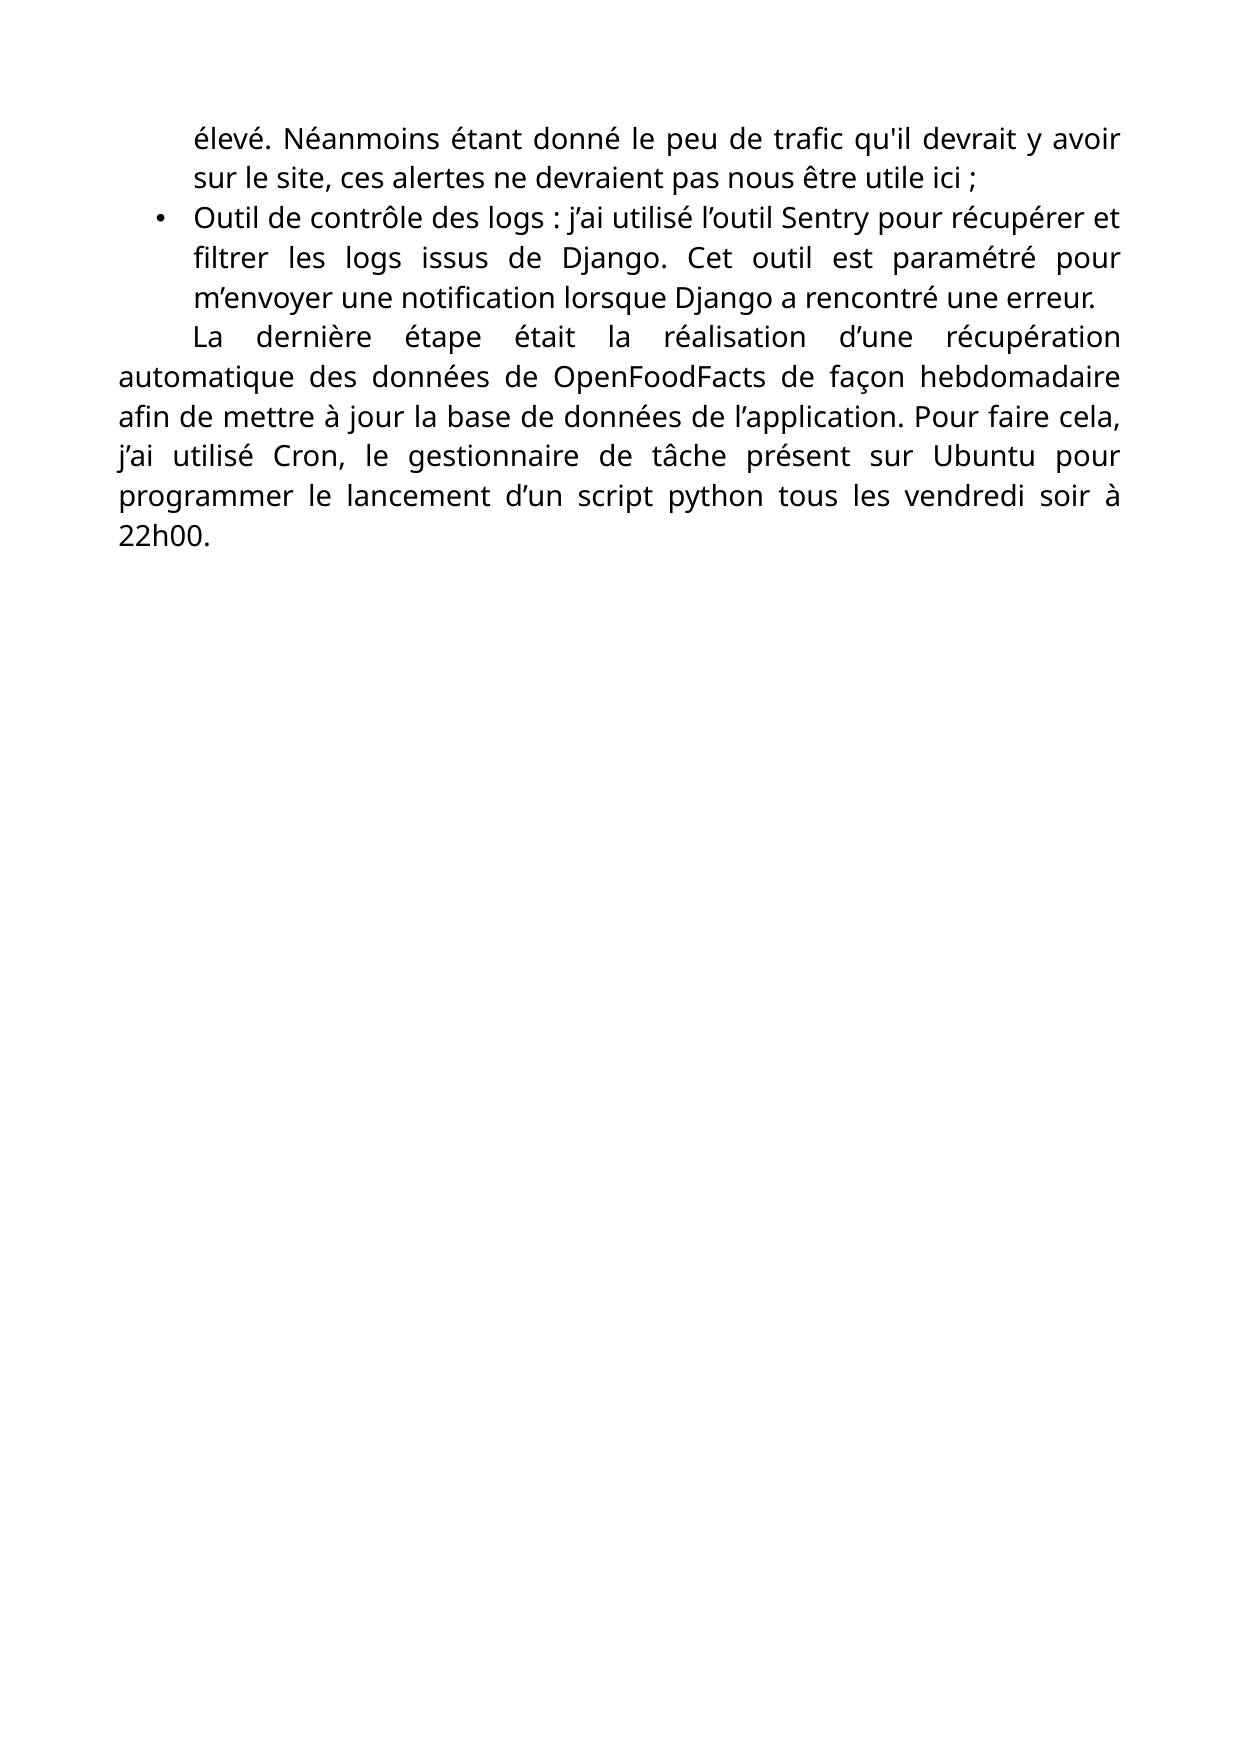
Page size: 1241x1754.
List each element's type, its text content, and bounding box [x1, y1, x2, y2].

text La dernière étape était la réalisation d’une récupération automatique des données de OpenFoodFacts de façon hebdomadaire afin de mettre à jour la base de données de l’application. Pour faire cela, j’ai utilisé Cron, le gestionnaire de tâche présent sur Ubuntu pour programmer le lancement d’un script python tous les vendredi soir à 22h00. [118, 317, 1122, 555]
list Outil de contrôle des logs : j’ai utilisé l’outil Sentry pour récupérer et filtrer les logs issus de Django. Cet outil est paramétré pour m’envoyer une notification lorsque Django a rencontré une erreur. [156, 197, 1122, 317]
list élevé. Néanmoins étant donné le peu de trafic qu'il devrait y avoir sur le site, ces alertes ne devraient pas nous être utile ici ; [156, 118, 1122, 197]
